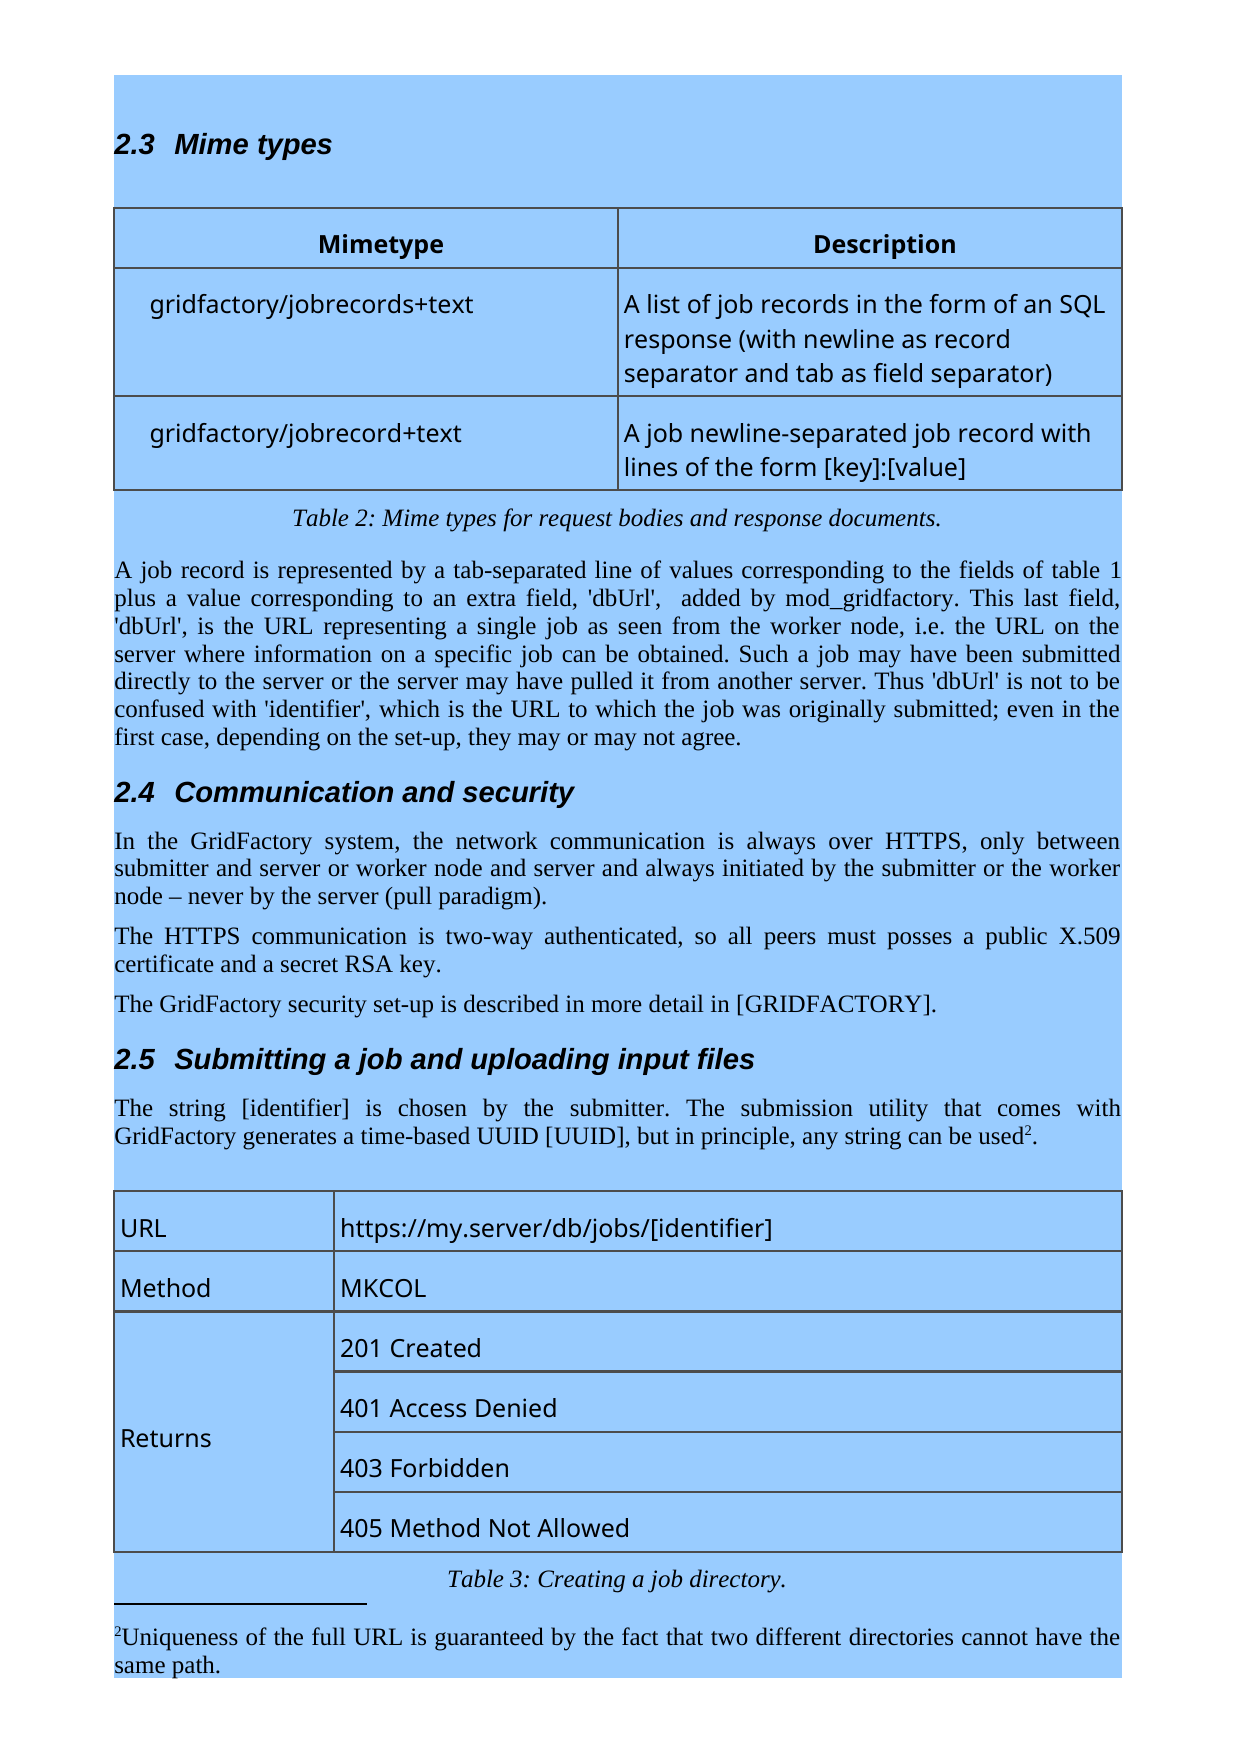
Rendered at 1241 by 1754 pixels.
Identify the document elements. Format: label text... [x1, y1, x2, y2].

text The string [identifier] is chosen by the submitter. The submission utility that comes with GridFactory generates a time-based UUID [UUID], but in principle, any string can be used. [114, 1094, 1122, 1150]
table_cell A job newline-separated job record with lines of the form [key]:[value] [619, 397, 1121, 489]
table_cell MKCOL [335, 1252, 1121, 1310]
table_header URL [115, 1192, 333, 1250]
text The GridFactory security set-up is described in more detail in [GRIDFACTORY]. [114, 990, 1122, 1018]
text The HTTPS communication is two-way authenticated, so all peers must posses a public X.509 certificate and a secret RSA key. [114, 922, 1122, 978]
table_cell Method [115, 1252, 333, 1310]
table_cell 401 Access Denied [335, 1373, 1121, 1431]
table_cell 403 Forbidden [335, 1433, 1121, 1491]
subtitle Mime types [114, 128, 1122, 160]
text Table 3: Creating a job directory. [114, 1565, 1122, 1593]
text Table 2: Mime types for request bodies and response documents. [114, 504, 1122, 532]
table_header 201 Created [335, 1313, 1121, 1370]
table_header https://my.server/db/jobs/[identifier] [335, 1192, 1121, 1250]
table_cell 405 Method Not Allowed [335, 1493, 1121, 1551]
subtitle Submitting a job and uploading input files [114, 1043, 1122, 1076]
table_header Description [619, 209, 1121, 267]
table_cell gridfactory/jobrecords+text [115, 269, 617, 395]
table_cell gridfactory/jobrecord+text [115, 397, 617, 489]
table_cell A list of job records in the form of an SQL response (with newline as record separator and tab as field separator) [619, 269, 1121, 395]
text A job record is represented by a tab-separated line of values corresponding to the fields of table 1 plus a value corresponding to an extra field, 'dbUrl', added by mod_gridfactory. This last field, 'dbUrl', is the URL representing a single job as seen from the worker node, i.e. the URL on the server where information on a specific job can be obtained. Such a job may have been submitted directly to the server or the server may have pulled it from another server. Thus 'dbUrl' is not to be confused with 'identifier', which is the URL to which the job was originally submitted; even in the first case, depending on the set-up, they may or may not agree. [114, 557, 1122, 751]
table_header Mimetype [115, 209, 617, 267]
text Uniqueness of the full URL is guaranteed by the fact that two different directories cannot have the same path. [114, 1623, 1122, 1678]
text In the GridFactory system, the network communication is always over HTTPS, only between submitter and server or worker node and server and always initiated by the submitter or the worker node – never by the server (pull paradigm). [114, 827, 1122, 910]
table_cell Returns [115, 1313, 333, 1551]
subtitle Communication and security [114, 776, 1122, 808]
